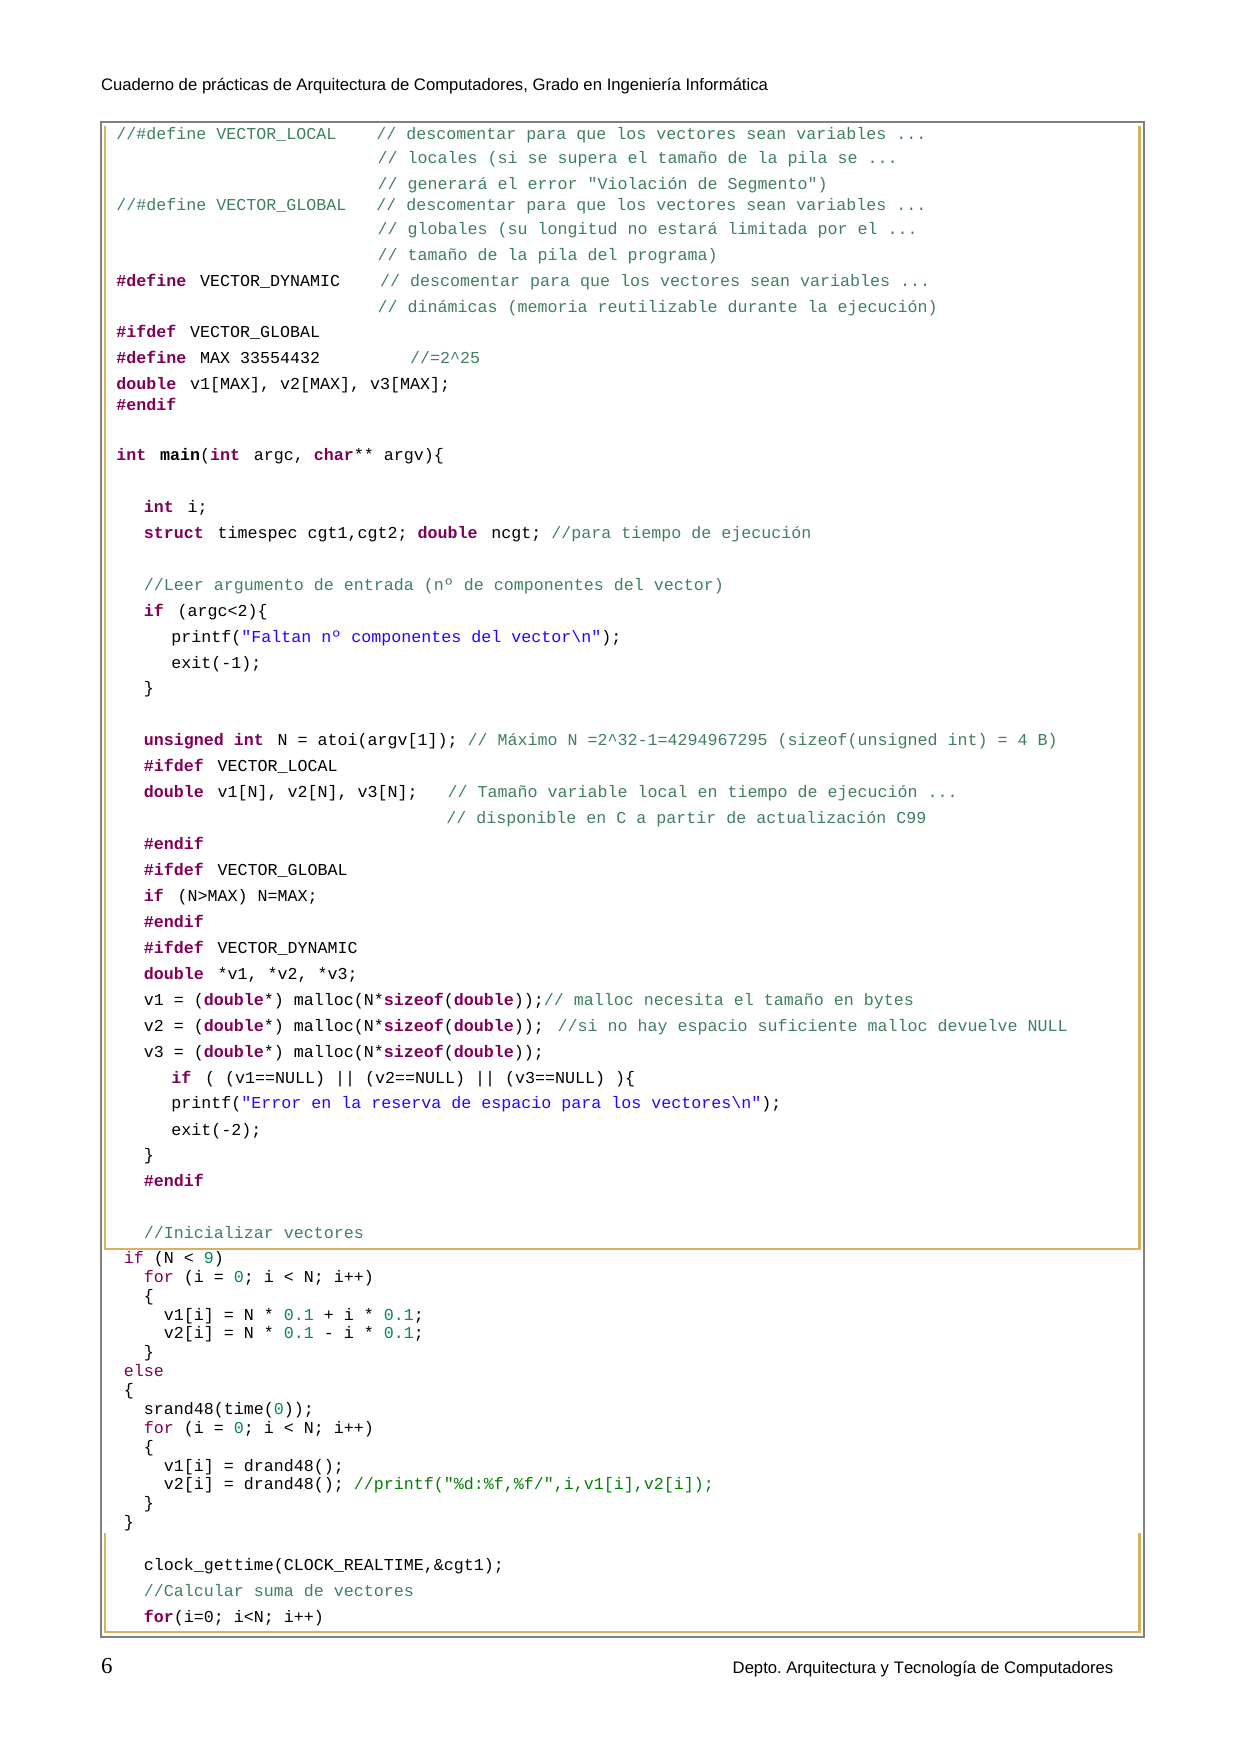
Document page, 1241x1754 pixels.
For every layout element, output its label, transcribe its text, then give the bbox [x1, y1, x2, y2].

table_cell //#define VECTOR_LOCAL // descomentar para que los vectores sean variables ... // locales (si se supera el tamaño de la pila se ... // generará el error "Violación de Segmento") //#define VECTOR_GLOBAL // descomentar para que los vectores sean variables ... // globales (su longitud no estará limitada por el ... // tamaño de la pila del programa) #define VECTOR_DYNAMIC // descomentar para que los vectores sean variables ... // dinámicas (memoria reutilizable durante la ejecución) #ifdef VECTOR_GLOBAL #define MAX 33554432 //=2^25 double v1[MAX], v2[MAX], v3[MAX]; #endif int main(int argc, char** argv){ int i; struct timespec cgt1,cgt2; double ncgt; //para tiempo de ejecución //Leer argumento de entrada (nº de componentes del vector) if (argc<2){ printf("Faltan nº componentes del vector\n"); exit(-1); } unsigned int N = atoi(argv[1]); // Máximo N =2^32-1=4294967295 (sizeof(unsigned int) = 4 B) #ifdef VECTOR_LOCAL double v1[N], v2[N], v3[N]; // Tamaño variable local en tiempo de ejecución ... // disponible en C a partir de actualización C99 #endif #ifdef VECTOR_GLOBAL if (N>MAX) N=MAX; #endif #ifdef VECTOR_DYNAMIC double *v1, *v2, *v3; v1 = (double*) malloc(N*sizeof(double));// malloc necesita el tamaño en bytes v2 = (double*) malloc(N*sizeof(double)); //si no hay espacio suficiente malloc devuelve NULL v3 = (double*) malloc(N*sizeof(double)); if ( (v1==NULL) || (v2==NULL) || (v3==NULL) ){ printf("Error en la reserva de espacio para los vectores\n"); exit(-2); } #endif //Inicializar vectores if (N < 9) for (i = 0; i < N; i++) { v1[i] = N * 0.1 + i * 0.1; v2[i] = N * 0.1 - i * 0.1; } else { srand48(time(0)); for (i = 0; i < N; i++) { v1[i] = drand48(); v2[i] = drand48(); //printf("%d:%f,%f/",i,v1[i],v2[i]); } } clock_gettime(CLOCK_REALTIME,&cgt1); //Calcular suma de vectores for(i=0; i<N; i++) [102, 123, 1143, 1636]
